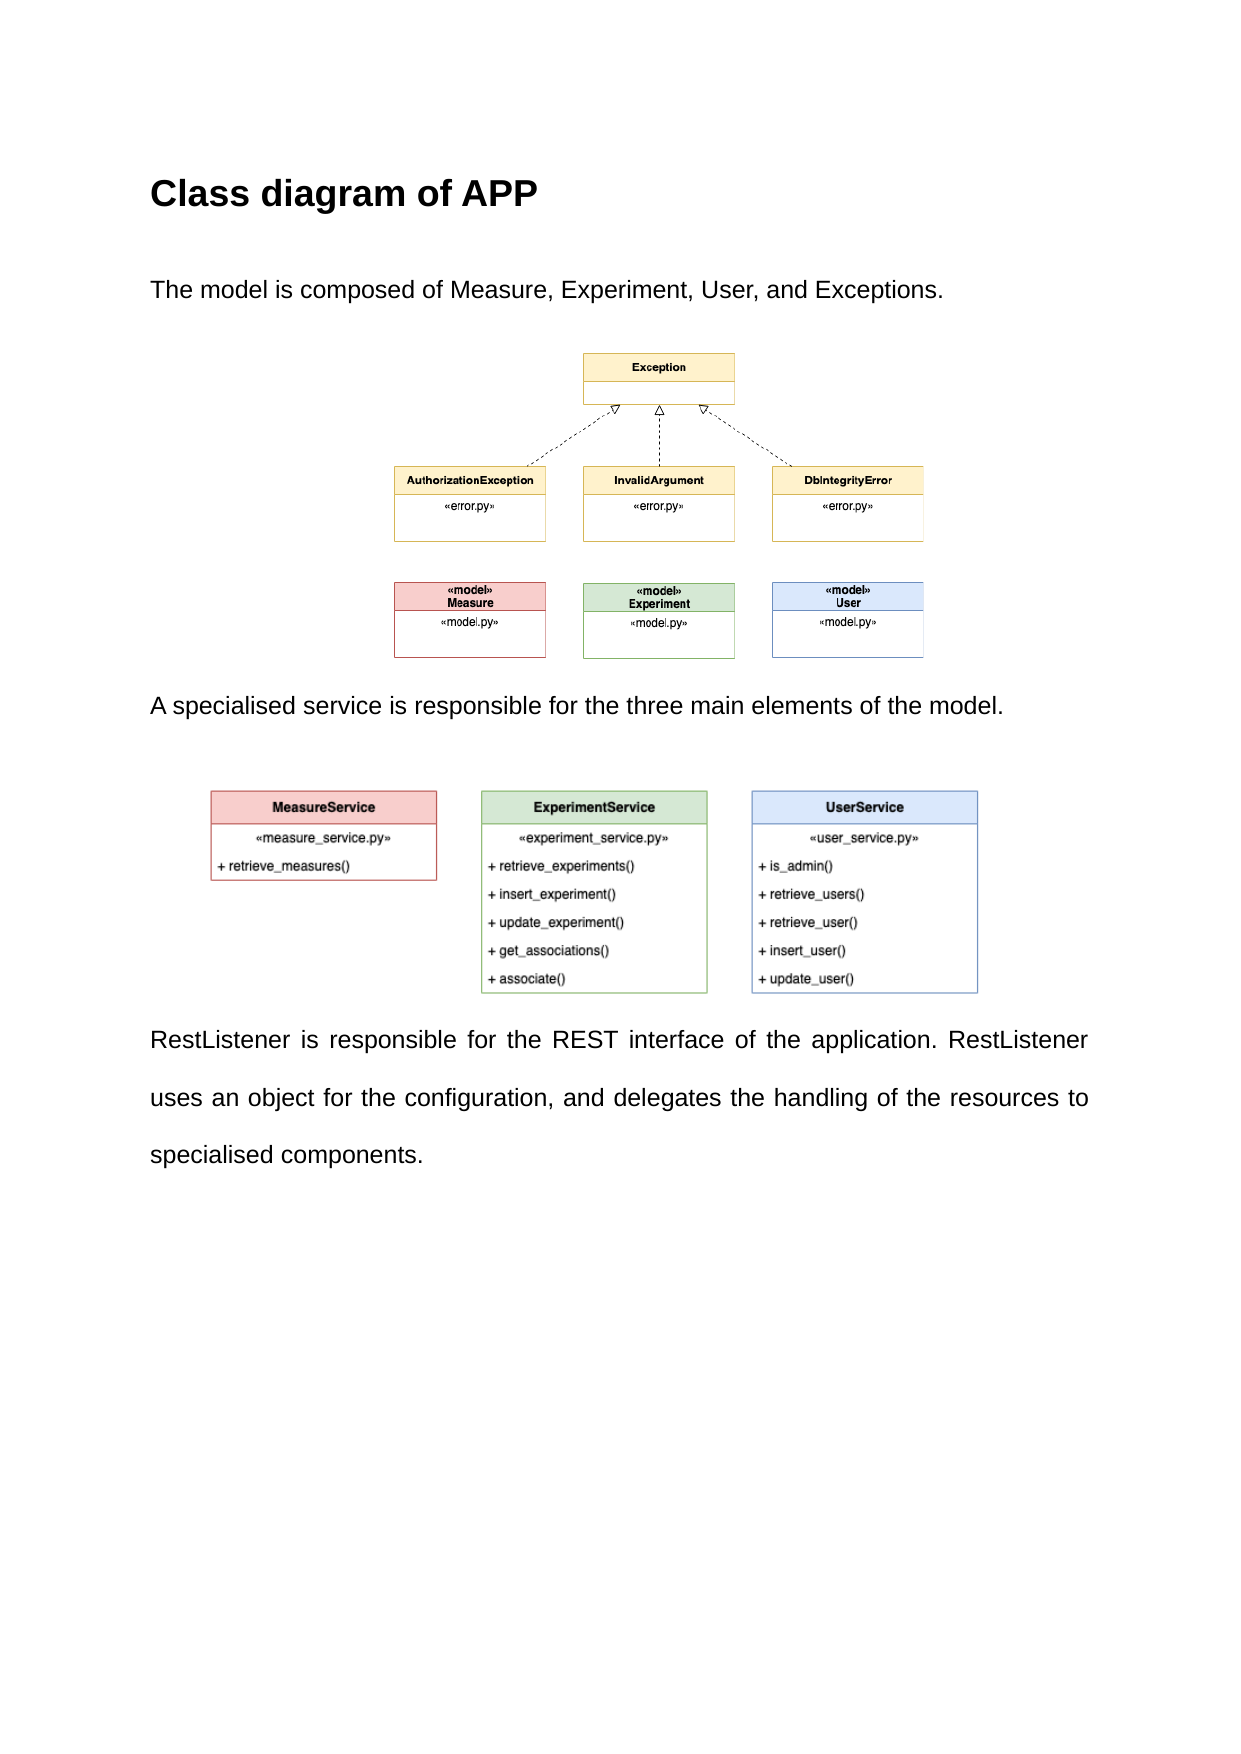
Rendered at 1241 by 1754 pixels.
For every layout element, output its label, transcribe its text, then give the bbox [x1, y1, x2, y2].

text A specialised service is responsible for the three main elements of the model. [150, 347, 1091, 719]
subtitle Class diagram of APP [150, 171, 1091, 214]
text RestListener is responsible for the REST interface of the application. RestListener uses an object for the configuration, and delegates the handling of the resources to specialised components. [150, 763, 1091, 1169]
text The model is composed of Measure, Experiment, User, and Exceptions. [150, 275, 1091, 304]
